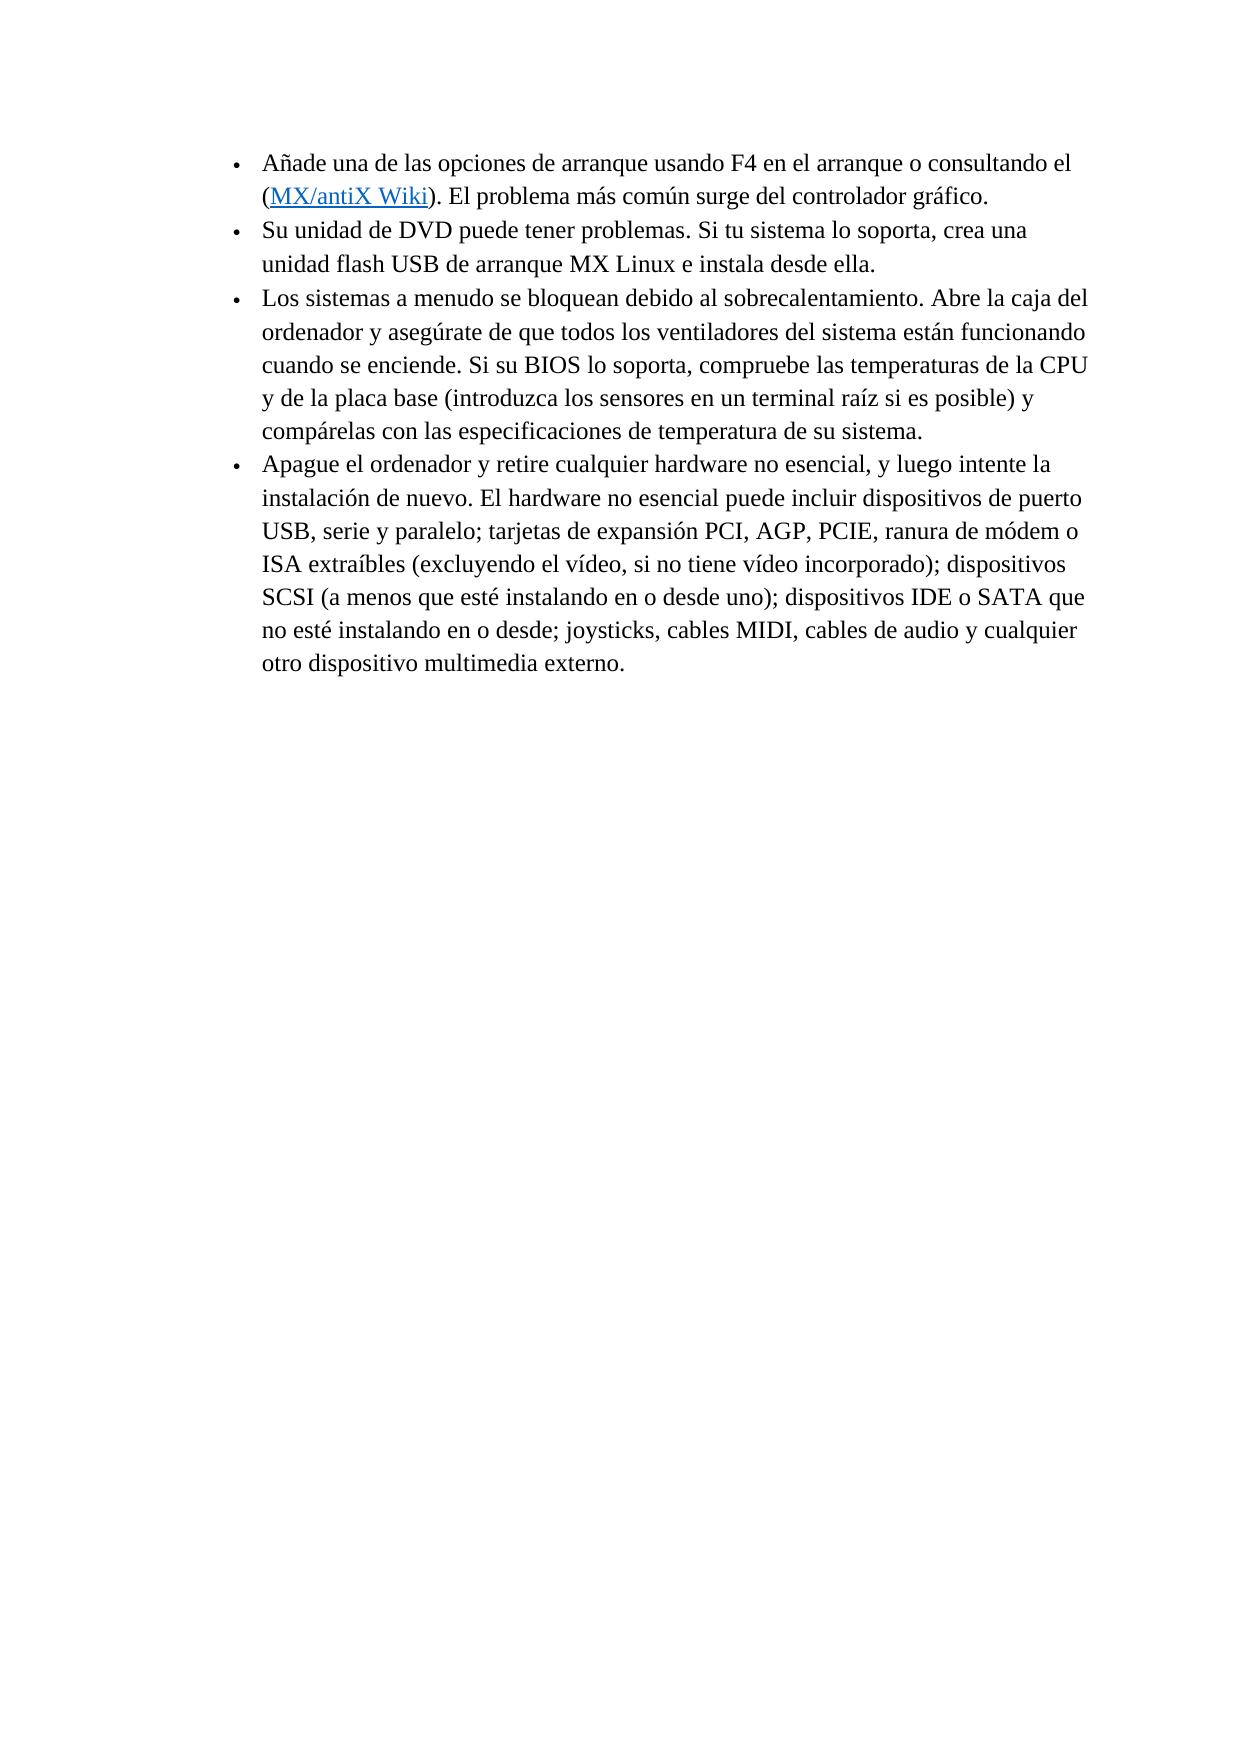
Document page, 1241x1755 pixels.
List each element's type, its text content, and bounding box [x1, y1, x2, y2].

text • Su unidad de DVD puede tener problemas. Si tu sistema lo soporta, crea una unidad flash USB de arranque MX Linux e instala desde ella. [232, 215, 1053, 278]
text • Los sistemas a menudo se bloquean debido al sobrecalentamiento. Abre la caja del ordenador y asegúrate de que todos los ventiladores del sistema están funcionando cuando se enciende. Si su BIOS lo soporta, compruebe las temperaturas de la CPU y de la placa base (introduzca los sensores en un terminal raíz si es posible) y compárelas con las especificaciones de temperatura de su sistema. [232, 283, 1090, 444]
text • Añade una de las opciones de arranque usando F4 en el arranque o consultando el (MX/antiX Wiki). El problema más común surge del controlador gráfico. [232, 148, 1080, 210]
text • Apague el ordenador y retire cualquier hardware no esencial, y luego intente la instalación de nuevo. El hardware no esencial puede incluir dispositivos de puerto USB, serie y paralelo; tarjetas de expansión PCI, AGP, PCIE, ranura de módem o ISA extraíbles (excluyendo el vídeo, si no tiene vídeo incorporado); dispositivos SCSI (a menos que esté instalando en o desde uno); dispositivos IDE o SATA que no esté instalando en o desde; joysticks, cables MIDI, cables de audio y cualquier otro dispositivo multimedia externo. [232, 449, 1090, 677]
